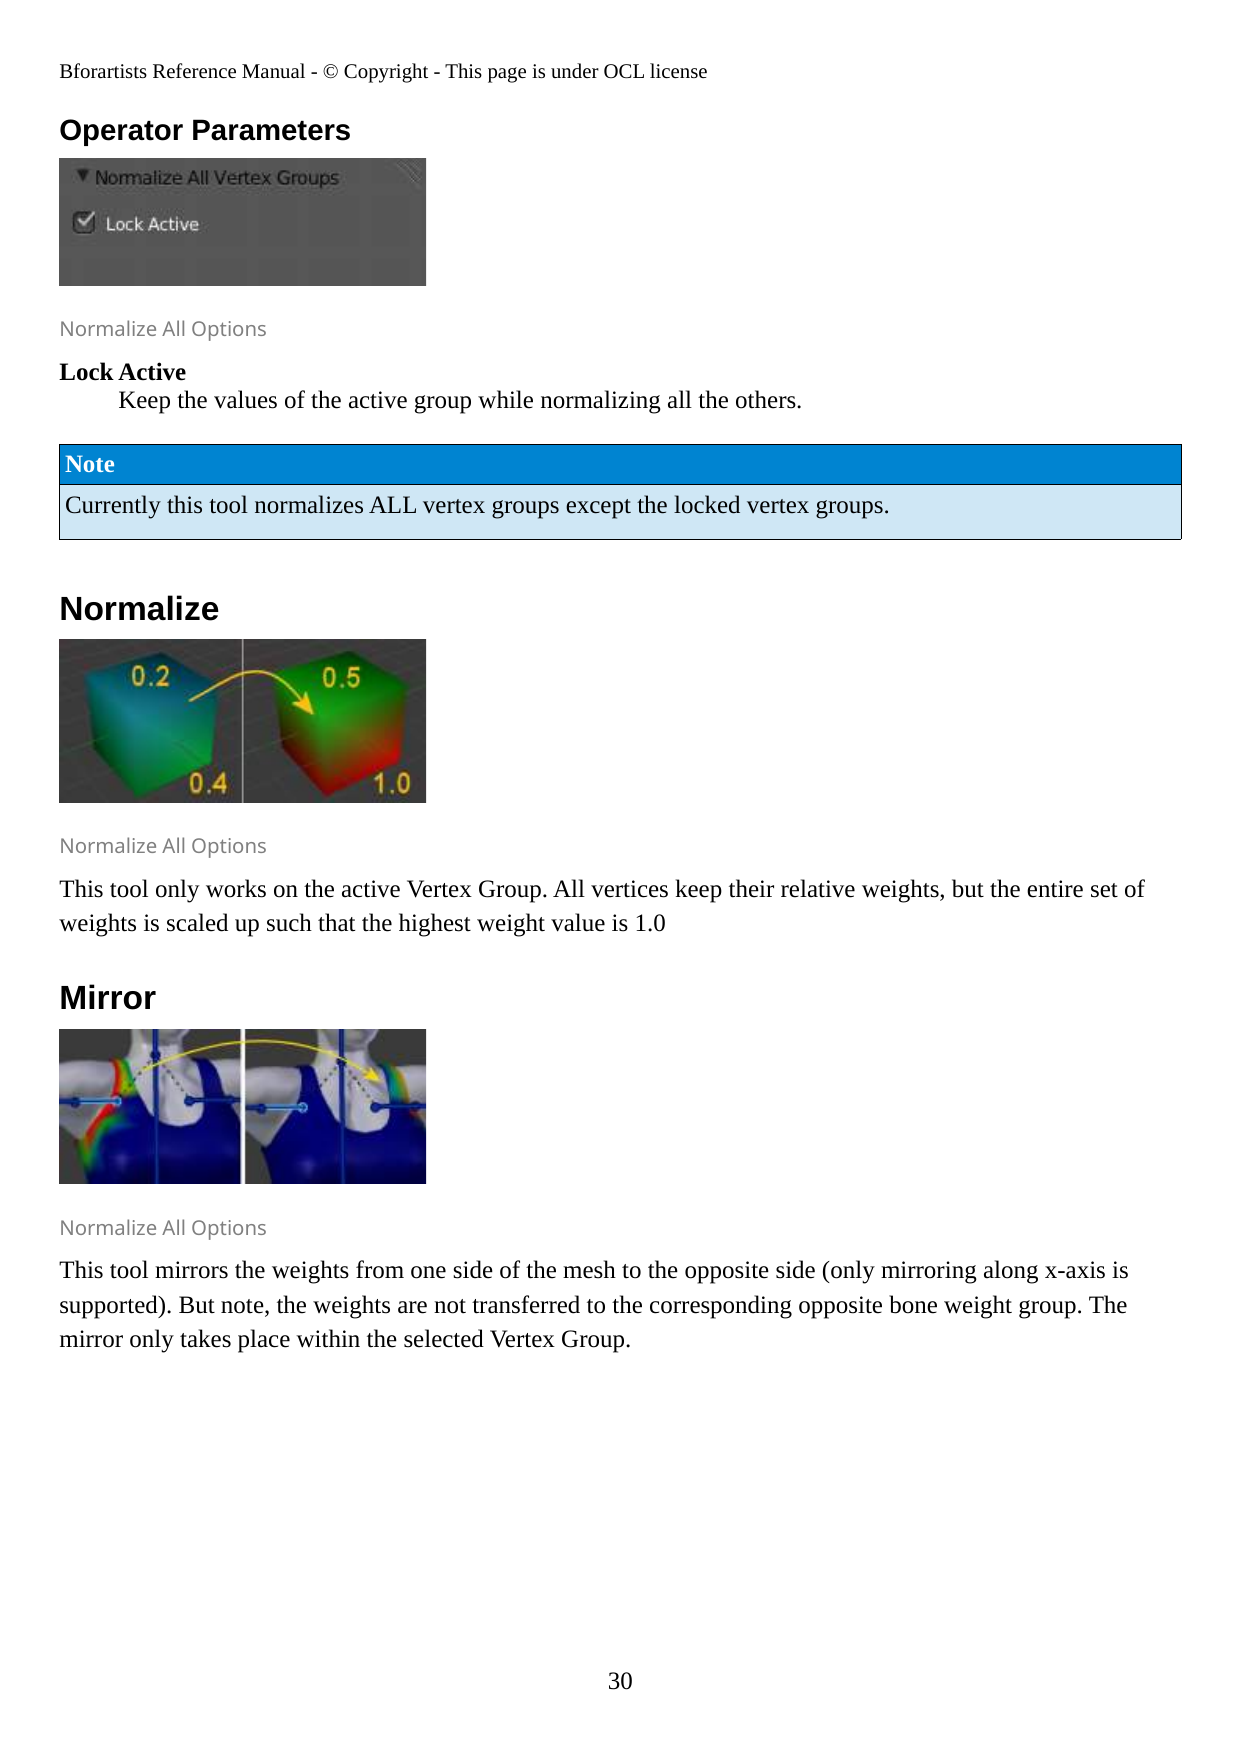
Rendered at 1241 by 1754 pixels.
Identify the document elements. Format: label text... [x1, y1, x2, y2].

subtitle Normalize [59, 589, 1181, 627]
subtitle Operator Parameters [59, 113, 1181, 146]
picture [59, 158, 427, 286]
table_cell Currently this tool normalizes ALL vertex groups except the locked vertex groups. [60, 485, 1181, 539]
table_header Note [60, 445, 1181, 484]
text Normalize All Options [59, 311, 1181, 342]
list Keep the values of the active group while normalizing all the others. [118, 386, 1181, 414]
subtitle Mirror [59, 978, 1181, 1017]
picture [59, 639, 427, 803]
text Normalize All Options [59, 828, 1181, 859]
text This tool only works on the active Vertex Group. All vertices keep their relative weights, but the entire set of weights is scaled up such that the highest weight value is 1.0 [59, 874, 1181, 937]
subtitle Lock Active [59, 357, 1181, 386]
picture [59, 1029, 427, 1184]
text This tool mirrors the weights from one side of the mesh to the opposite side (only mirroring along x-axis is supported). But note, the weights are not transferred to the corresponding opposite bone weight group. The mirror only takes place within the selected Vertex Group. [59, 1256, 1181, 1353]
text Normalize All Options [59, 1210, 1181, 1241]
